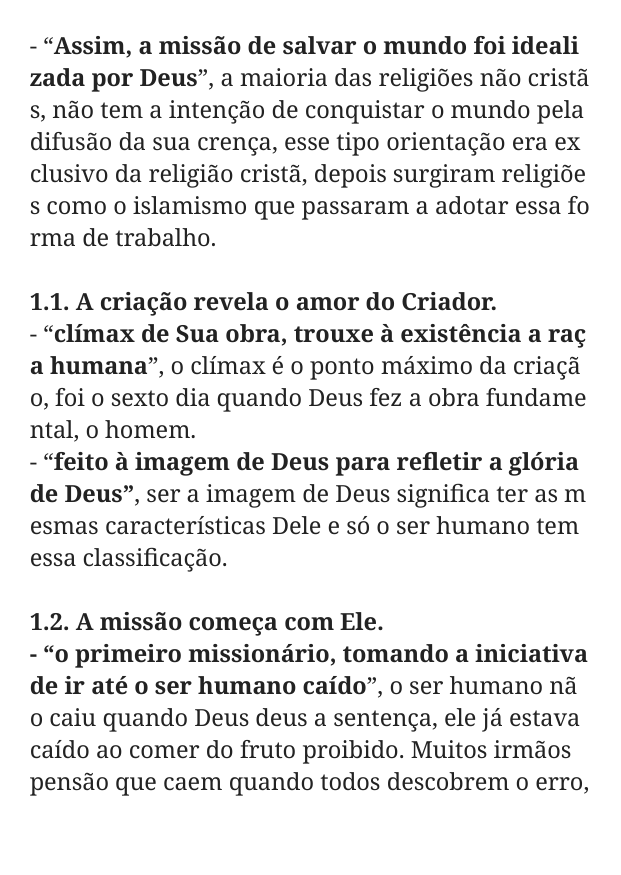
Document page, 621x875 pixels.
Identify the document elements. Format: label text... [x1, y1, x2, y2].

text - “feito à imagem de Deus para refletir a glória de Deus”, ser a imagem de Deus significa ter as mesmas características Dele e só o ser humano tem essa classificação. [29, 445, 591, 573]
text - “o primeiro missionário, tomando a iniciativa de ir até o ser humano caído”, o ser humano não caiu quando Deus deus a sentença, ele já estava caído ao comer do fruto proibido. Muitos irmãos pensão que caem quando todos descobrem o erro, [29, 637, 591, 797]
text 1.2. A missão começa com Ele. [29, 605, 591, 637]
text - “clímax de Sua obra, trouxe à existência a raça humana”, o clímax é o ponto máximo da criação, foi o sexto dia quando Deus fez a obra fundamental, o homem. [29, 317, 591, 445]
text - “Assim, a missão de salvar o mundo foi idealizada por Deus”, a maioria das religiões não cristãs, não tem a intenção de conquistar o mundo pela difusão da sua crença, esse tipo orientação era exclusivo da religião cristã, depois surgiram religiões como o islamismo que passaram a adotar essa forma de trabalho. [29, 29, 591, 253]
text 1.1. A criação revela o amor do Criador. [29, 285, 591, 317]
